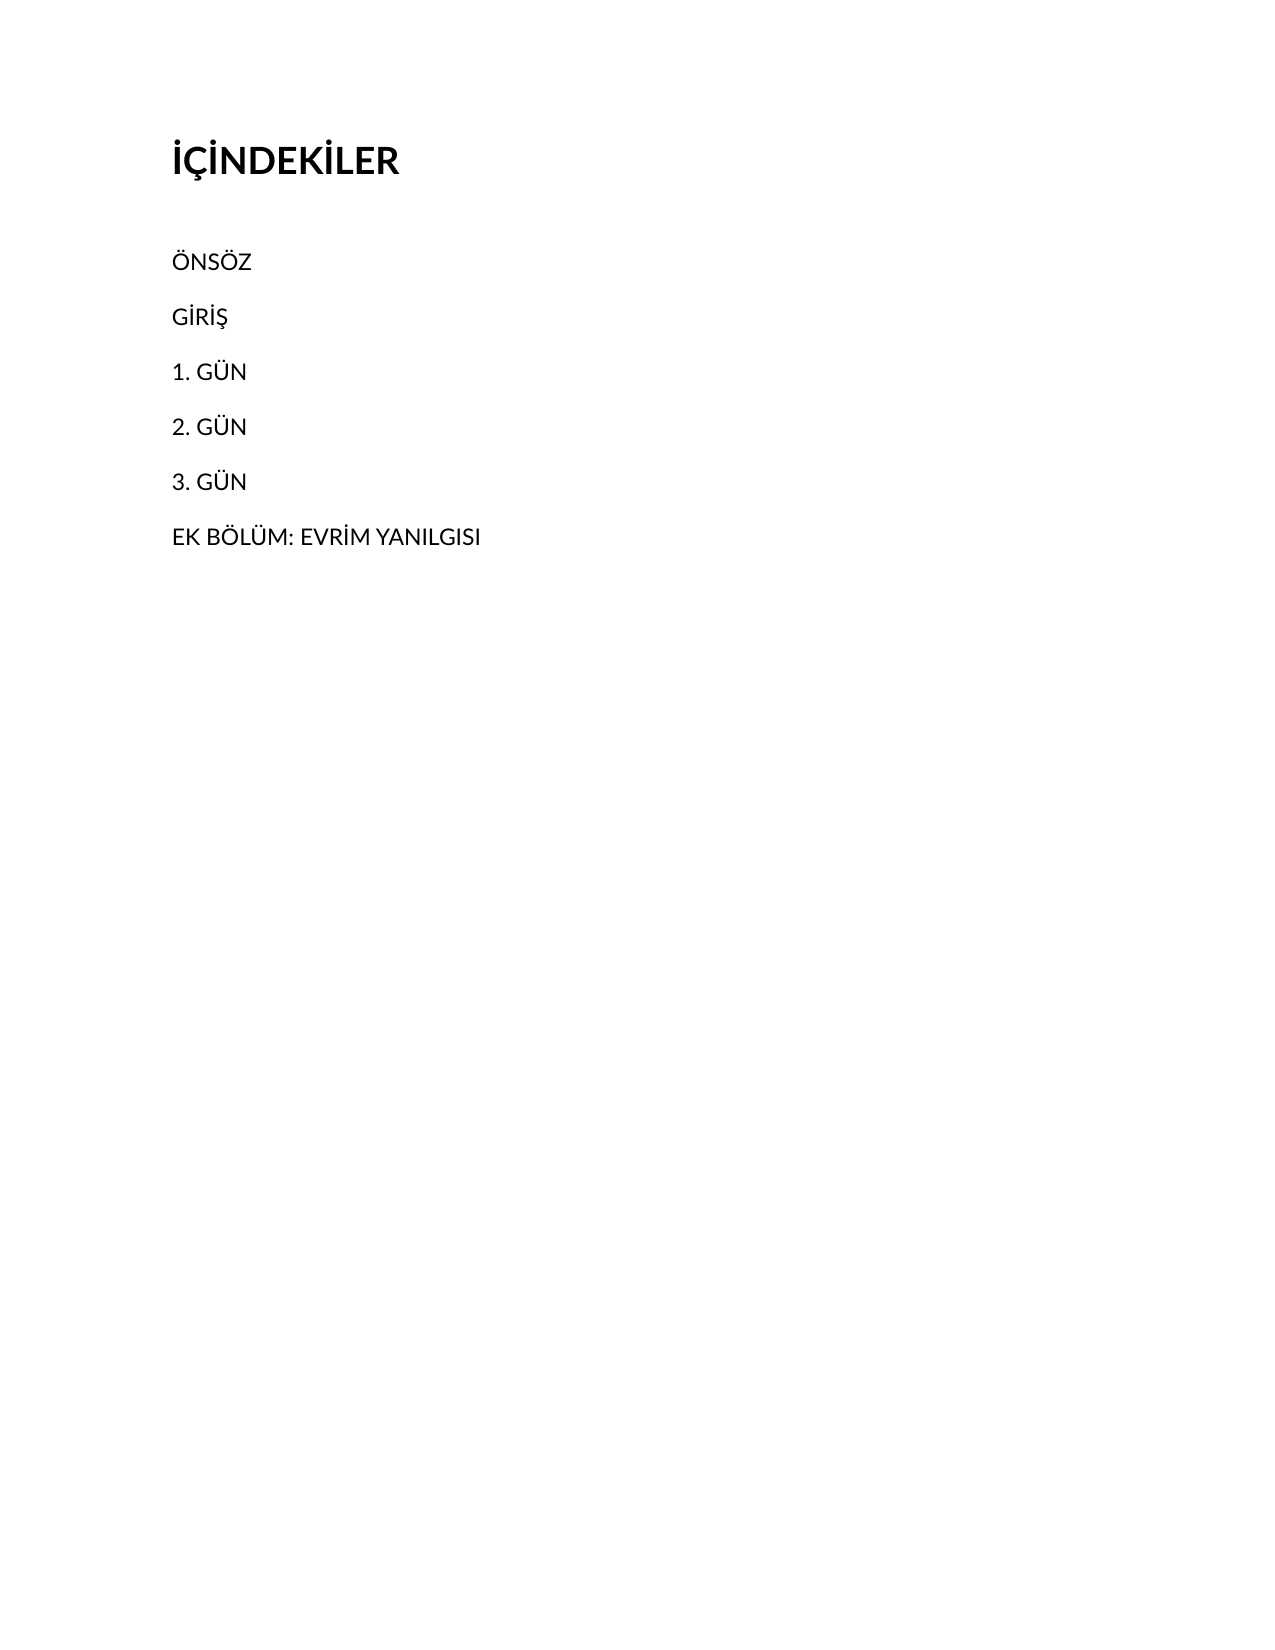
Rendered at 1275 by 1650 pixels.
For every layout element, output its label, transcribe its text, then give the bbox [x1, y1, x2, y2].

text ÖNSÖZ [112, 248, 1162, 275]
text 3. GÜN [112, 468, 1162, 495]
text EK BÖLÜM: EVRİM YANILGISI [112, 523, 1162, 550]
text İÇİNDEKİLER [255, 151, 269, 170]
text 1. GÜN [112, 358, 1162, 385]
text İÇİNDEKİLER [112, 148, 197, 181]
text 2. GÜN [112, 413, 1162, 440]
text GİRİŞ [112, 303, 1162, 330]
text İÇİNDEKİLER [189, 148, 1162, 181]
